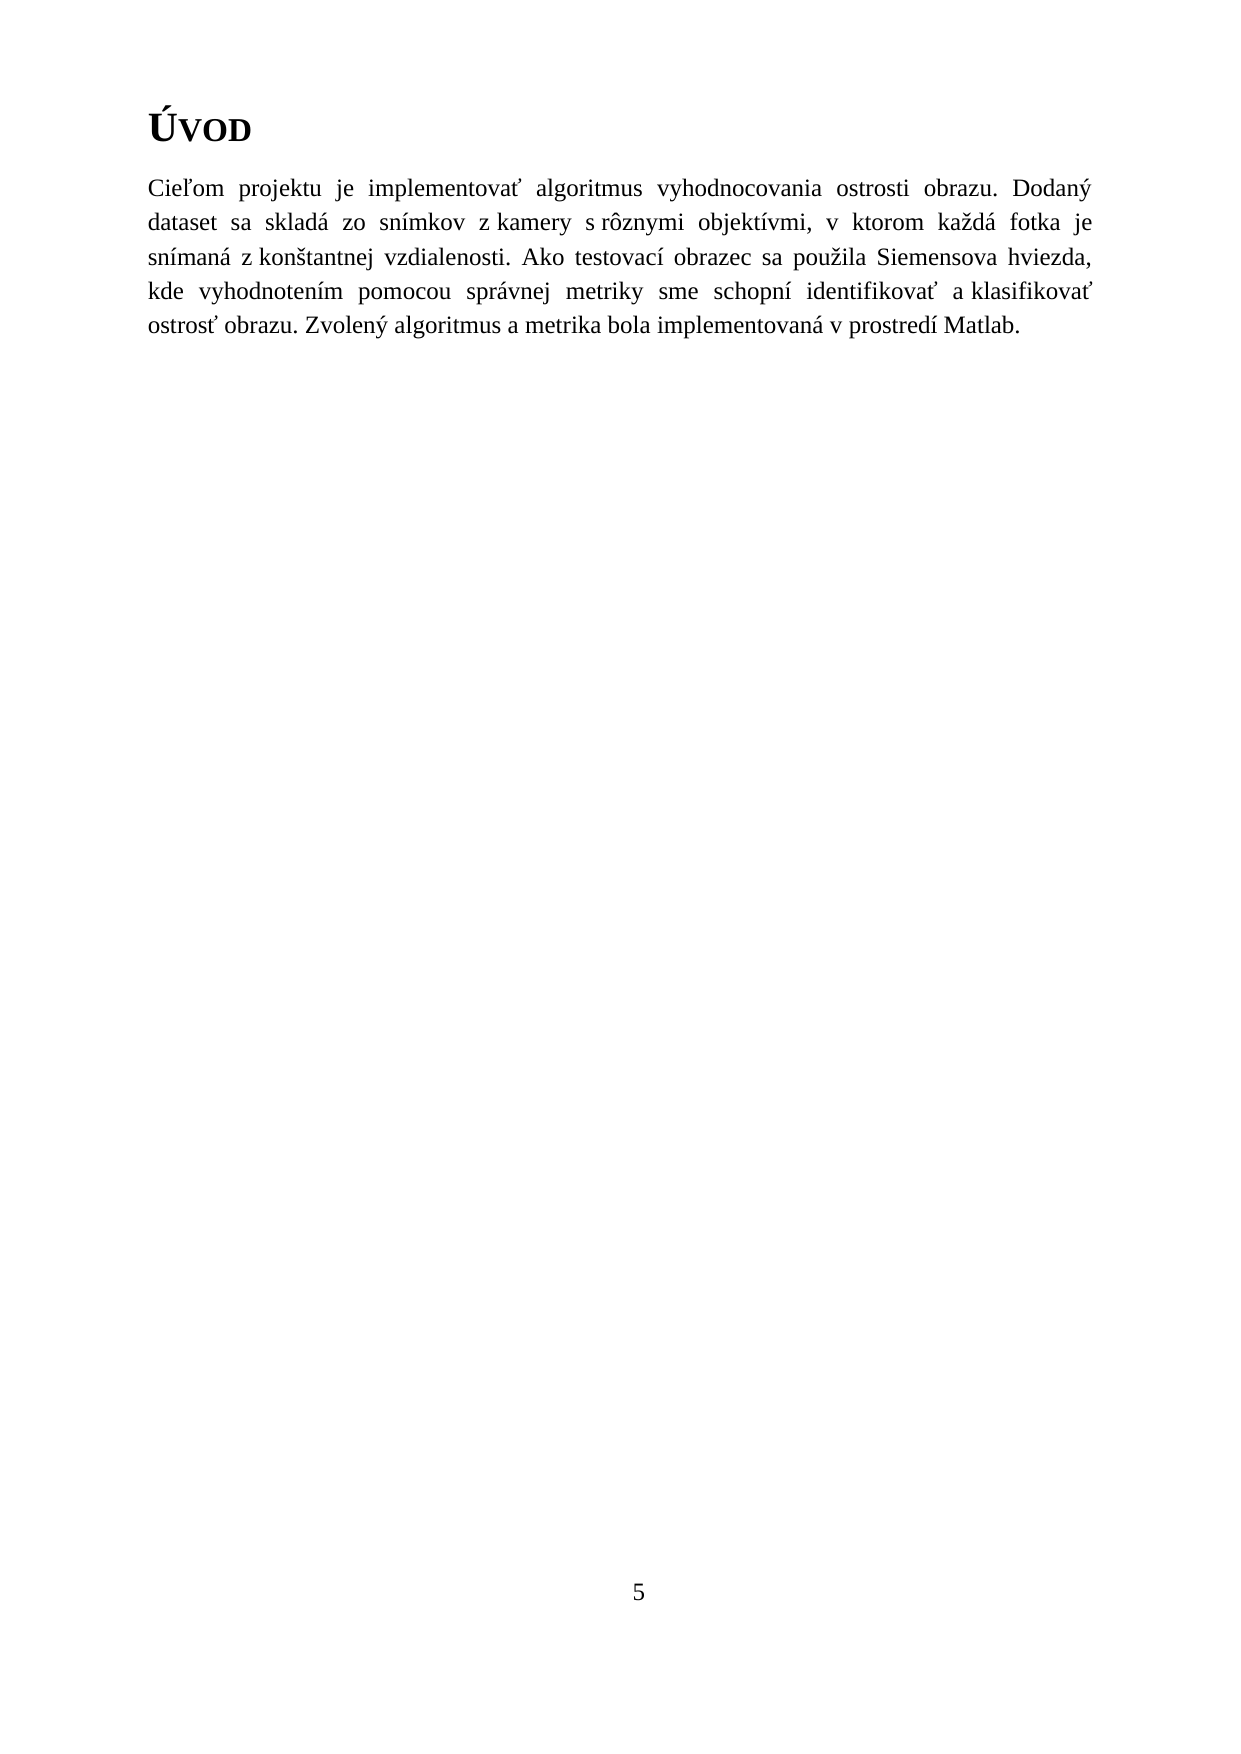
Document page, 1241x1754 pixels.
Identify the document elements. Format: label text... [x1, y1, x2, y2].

text Úvod [148, 103, 1092, 151]
text Cieľom projektu je implementovať algoritmus vyhodnocovania ostrosti obrazu. Dodaný dataset sa skladá zo snímkov z kamery s rôznymi objektívmi, v ktorom každá fotka je snímaná z konštantnej vzdialenosti. Ako testovací obrazec sa použila Siemensova hviezda, kde vyhodnotením pomocou správnej metriky sme schopní identifikovať a klasifikovať ostrosť obrazu. Zvolený algoritmus a metrika bola implementovaná v prostredí Matlab. [148, 173, 1092, 339]
